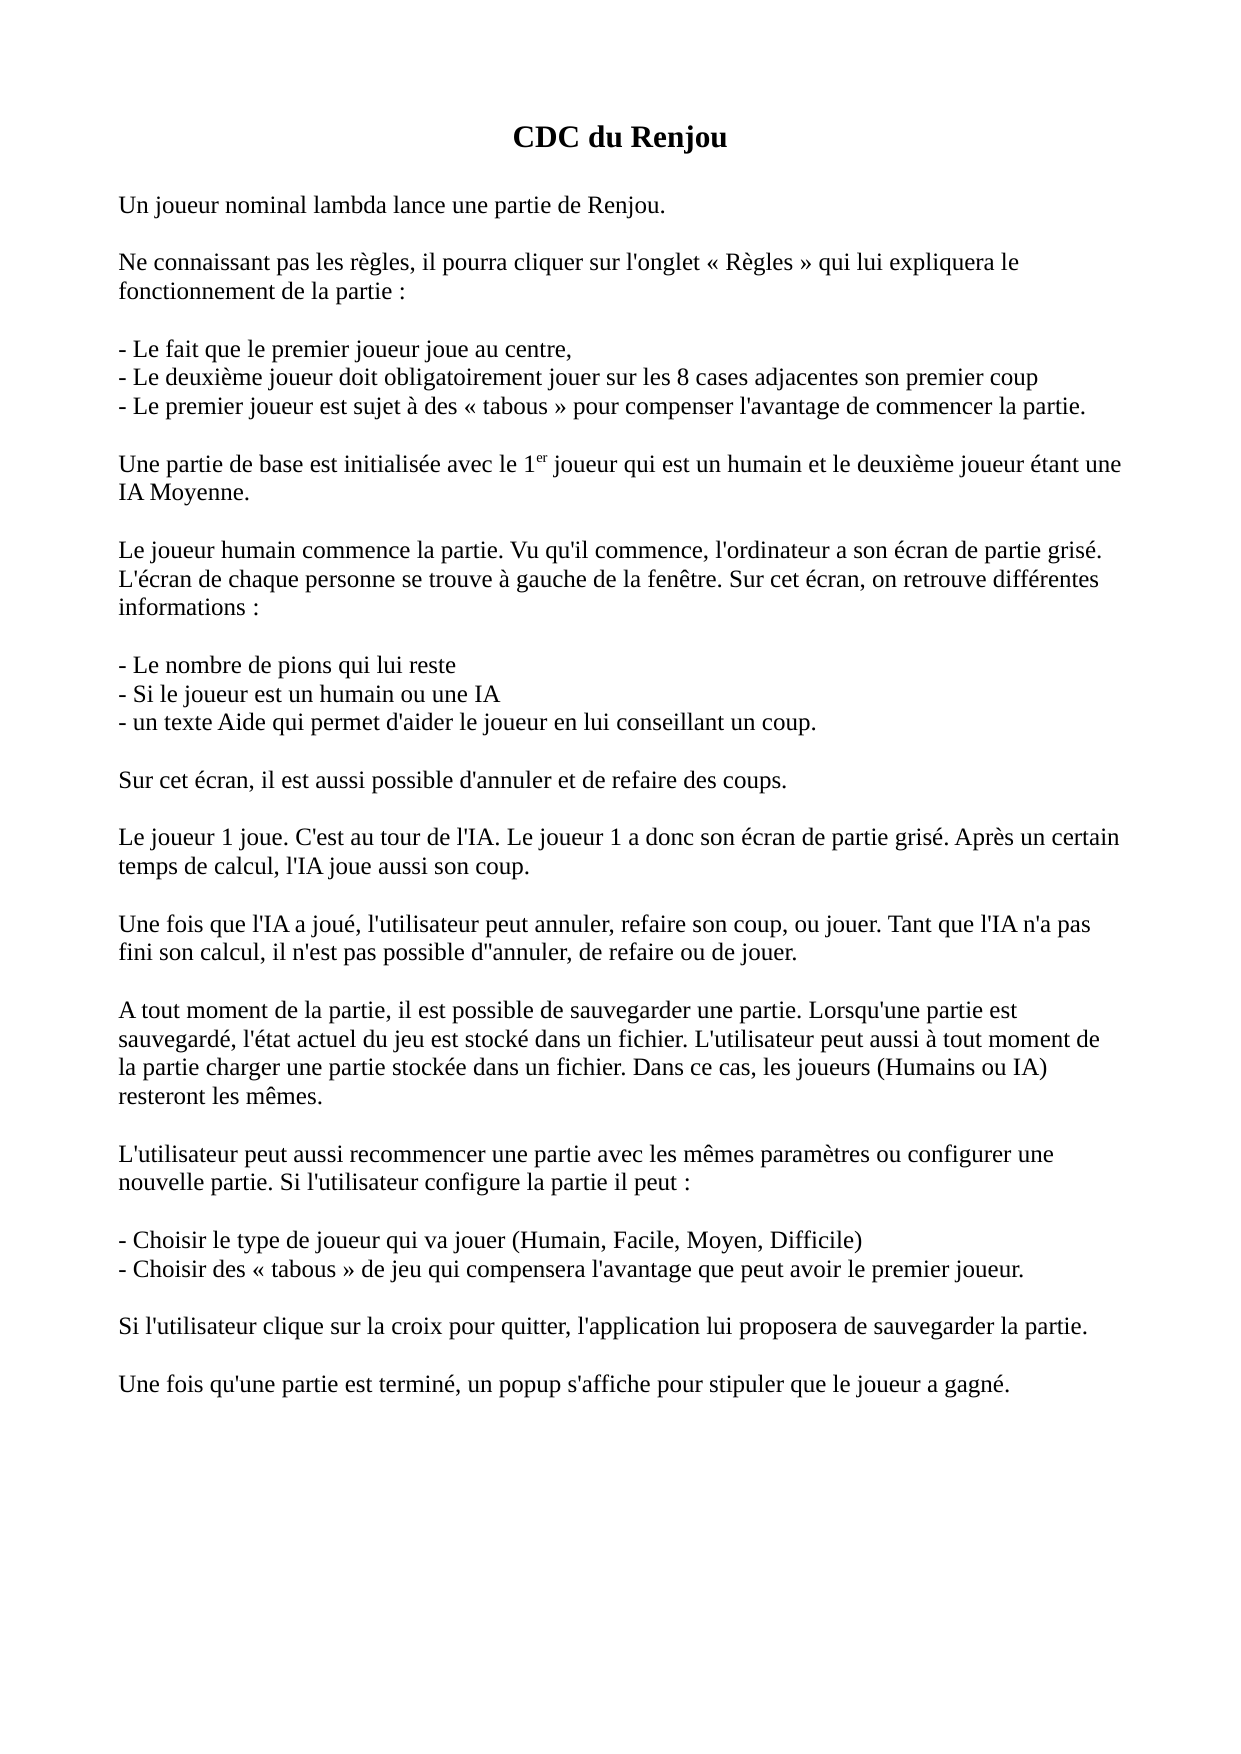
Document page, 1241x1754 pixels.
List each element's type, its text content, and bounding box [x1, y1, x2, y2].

text Une partie de base est initialisée avec le 1er joueur qui est un humain et le deuxième joueur étant une IA Moyenne. [118, 449, 1122, 506]
text Ne connaissant pas les règles, il pourra cliquer sur l'onglet « Règles » qui lui expliquera le fonctionnement de la partie : [118, 247, 1122, 305]
text - Choisir le type de joueur qui va jouer (Humain, Facile, Moyen, Difficile) [118, 1225, 1122, 1254]
text Le joueur 1 joue. C'est au tour de l'IA. Le joueur 1 a donc son écran de partie grisé. Après un certain temps de calcul, l'IA joue aussi son coup. [118, 822, 1122, 880]
text - Le premier joueur est sujet à des « tabous » pour compenser l'avantage de commencer la partie. [118, 391, 1122, 420]
text L'utilisateur peut aussi recommencer une partie avec les mêmes paramètres ou configurer une nouvelle partie. Si l'utilisateur configure la partie il peut : [118, 1139, 1122, 1196]
text A tout moment de la partie, il est possible de sauvegarder une partie. Lorsqu'une partie est sauvegardé, l'état actuel du jeu est stocké dans un fichier. L'utilisateur peut aussi à tout moment de la partie charger une partie stockée dans un fichier. Dans ce cas, les joueurs (Humains ou IA) resteront les mêmes. [118, 995, 1122, 1110]
text - un texte Aide qui permet d'aider le joueur en lui conseillant un coup. [118, 707, 1122, 736]
text - Si le joueur est un humain ou une IA [118, 679, 1122, 707]
text - Le nombre de pions qui lui reste [118, 650, 1122, 679]
text Le joueur humain commence la partie. Vu qu'il commence, l'ordinateur a son écran de partie grisé. L'écran de chaque personne se trouve à gauche de la fenêtre. Sur cet écran, on retrouve différentes informations : [118, 535, 1122, 621]
text CDC du Renjou [118, 118, 1122, 154]
text Une fois qu'une partie est terminé, un popup s'affiche pour stipuler que le joueur a gagné. [118, 1369, 1122, 1397]
text Une fois que l'IA a joué, l'utilisateur peut annuler, refaire son coup, ou jouer. Tant que l'IA n'a pas fini son calcul, il n'est pas possible d''annuler, de refaire ou de jouer. [118, 909, 1122, 966]
text - Le deuxième joueur doit obligatoirement jouer sur les 8 cases adjacentes son premier coup [118, 362, 1122, 391]
text - Choisir des « tabous » de jeu qui compensera l'avantage que peut avoir le premier joueur. [118, 1254, 1122, 1282]
text Sur cet écran, il est aussi possible d'annuler et de refaire des coups. [118, 765, 1122, 794]
text Si l'utilisateur clique sur la croix pour quitter, l'application lui proposera de sauvegarder la partie. [118, 1311, 1122, 1340]
text - Le fait que le premier joueur joue au centre, [118, 334, 1122, 362]
text Un joueur nominal lambda lance une partie de Renjou. [118, 190, 1122, 219]
